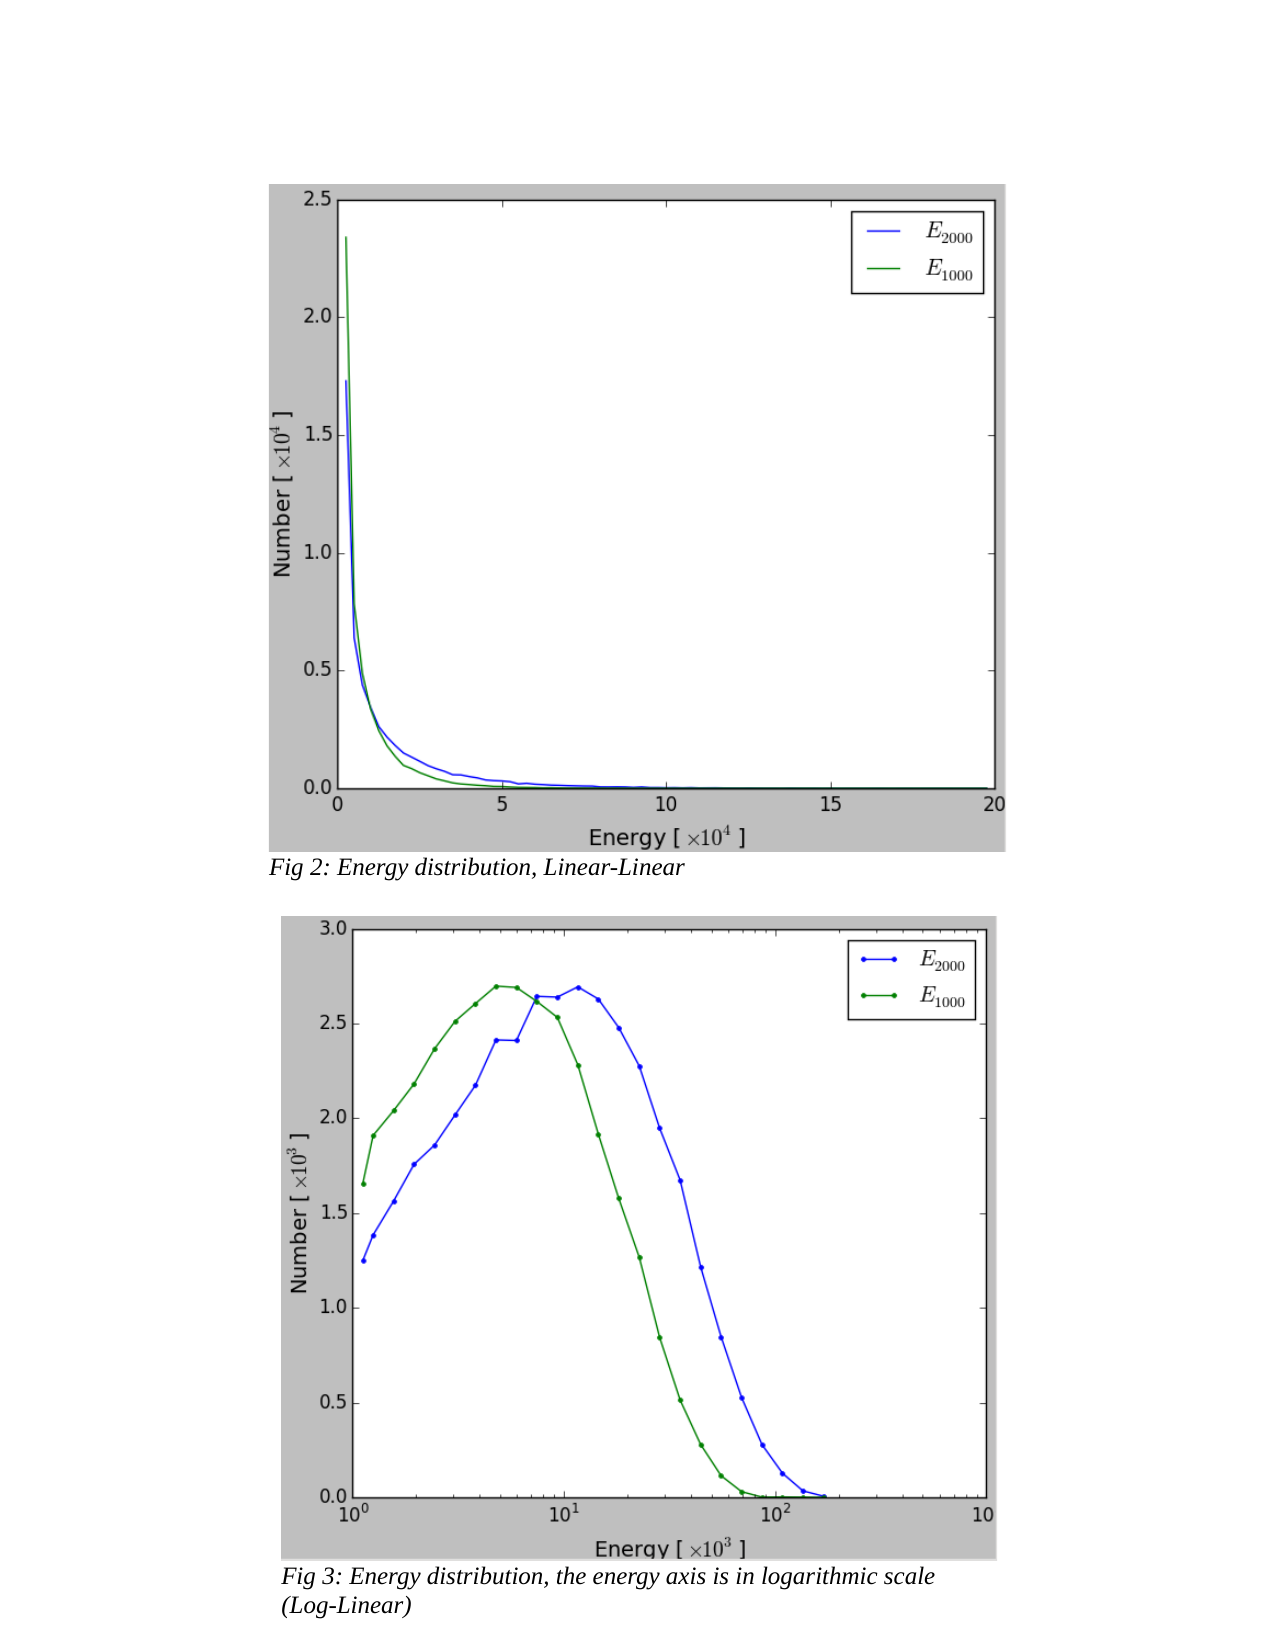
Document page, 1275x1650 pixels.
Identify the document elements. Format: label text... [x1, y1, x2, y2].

text Fig 2: Energy distribution, Linear-Linear [269, 852, 1006, 880]
picture [281, 916, 998, 1561]
picture [268, 184, 1007, 852]
text Fig 3: Energy distribution, the energy axis is in logarithmic scale (Log-Linear) [281, 1561, 997, 1618]
